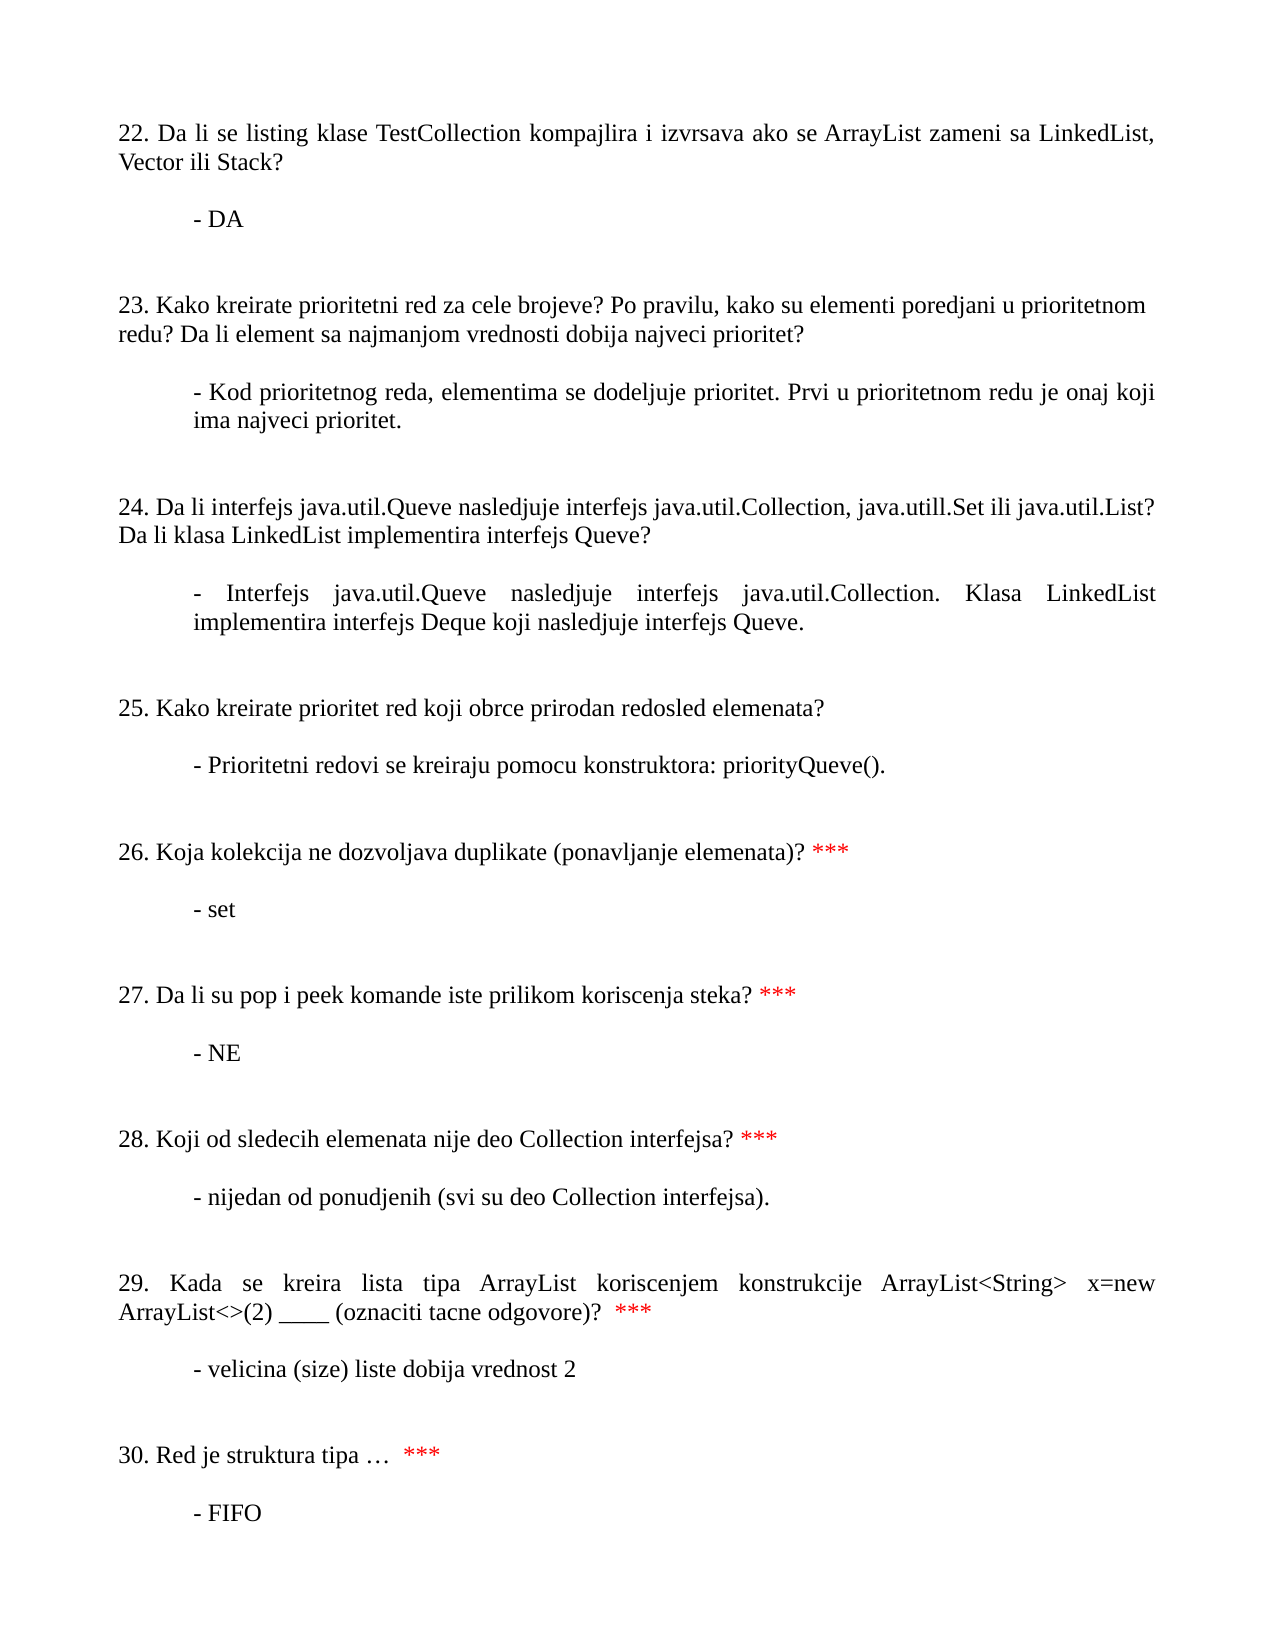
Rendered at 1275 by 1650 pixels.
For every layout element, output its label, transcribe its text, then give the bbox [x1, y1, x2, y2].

text - nijedan od ponudjenih (svi su deo Collection interfejsa). [193, 1182, 1157, 1211]
text 28. Koji od sledecih elemenata nije deo Collection interfejsa? *** [118, 1124, 1157, 1153]
text - Interfejs java.util.Queve nasledjuje interfejs java.util.Collection. Klasa LinkedList implementira interfejs Deque koji nasledjuje interfejs Queve. [193, 578, 1157, 636]
text 26. Koja kolekcija ne dozvoljava duplikate (ponavljanje elemenata)? *** [118, 837, 1157, 866]
text 24. Da li interfejs java.util.Queve nasledjuje interfejs java.util.Collection, java.utill.Set ili java.util.List? Da li klasa LinkedList implementira interfejs Queve? [118, 492, 1157, 549]
text - Kod prioritetnog reda, elementima se dodeljuje prioritet. Prvi u prioritetnom redu je onaj koji ima najveci prioritet. [193, 377, 1157, 434]
text 25. Kako kreirate prioritet red koji obrce prirodan redosled elemenata? [118, 693, 1157, 722]
text 23. Kako kreirate prioritetni red za cele brojeve? Po pravilu, kako su elementi poredjani u prioritetnom redu? Da li element sa najmanjom vrednosti dobija najveci prioritet? [118, 291, 1157, 348]
text 29. Kada se kreira lista tipa ArrayList koriscenjem konstrukcije ArrayList<String> x=new ArrayList<>(2) ____ (oznaciti tacne odgovore)? *** [118, 1268, 1157, 1326]
text - velicina (size) liste dobija vrednost 2 [193, 1354, 1157, 1383]
text - FIFO [193, 1498, 1157, 1527]
text - Prioritetni redovi se kreiraju pomocu konstruktora: priorityQueve(). [193, 751, 1157, 779]
text - NE [193, 1038, 1157, 1067]
text 22. Da li se listing klase TestCollection kompajlira i izvrsava ako se ArrayList zameni sa LinkedList, Vector ili Stack? [118, 118, 1157, 176]
text - set [193, 894, 1157, 923]
text - DA [193, 204, 1157, 233]
text 30. Red je struktura tipa … *** [118, 1441, 1157, 1469]
text 27. Da li su pop i peek komande iste prilikom koriscenja steka? *** [118, 981, 1157, 1009]
